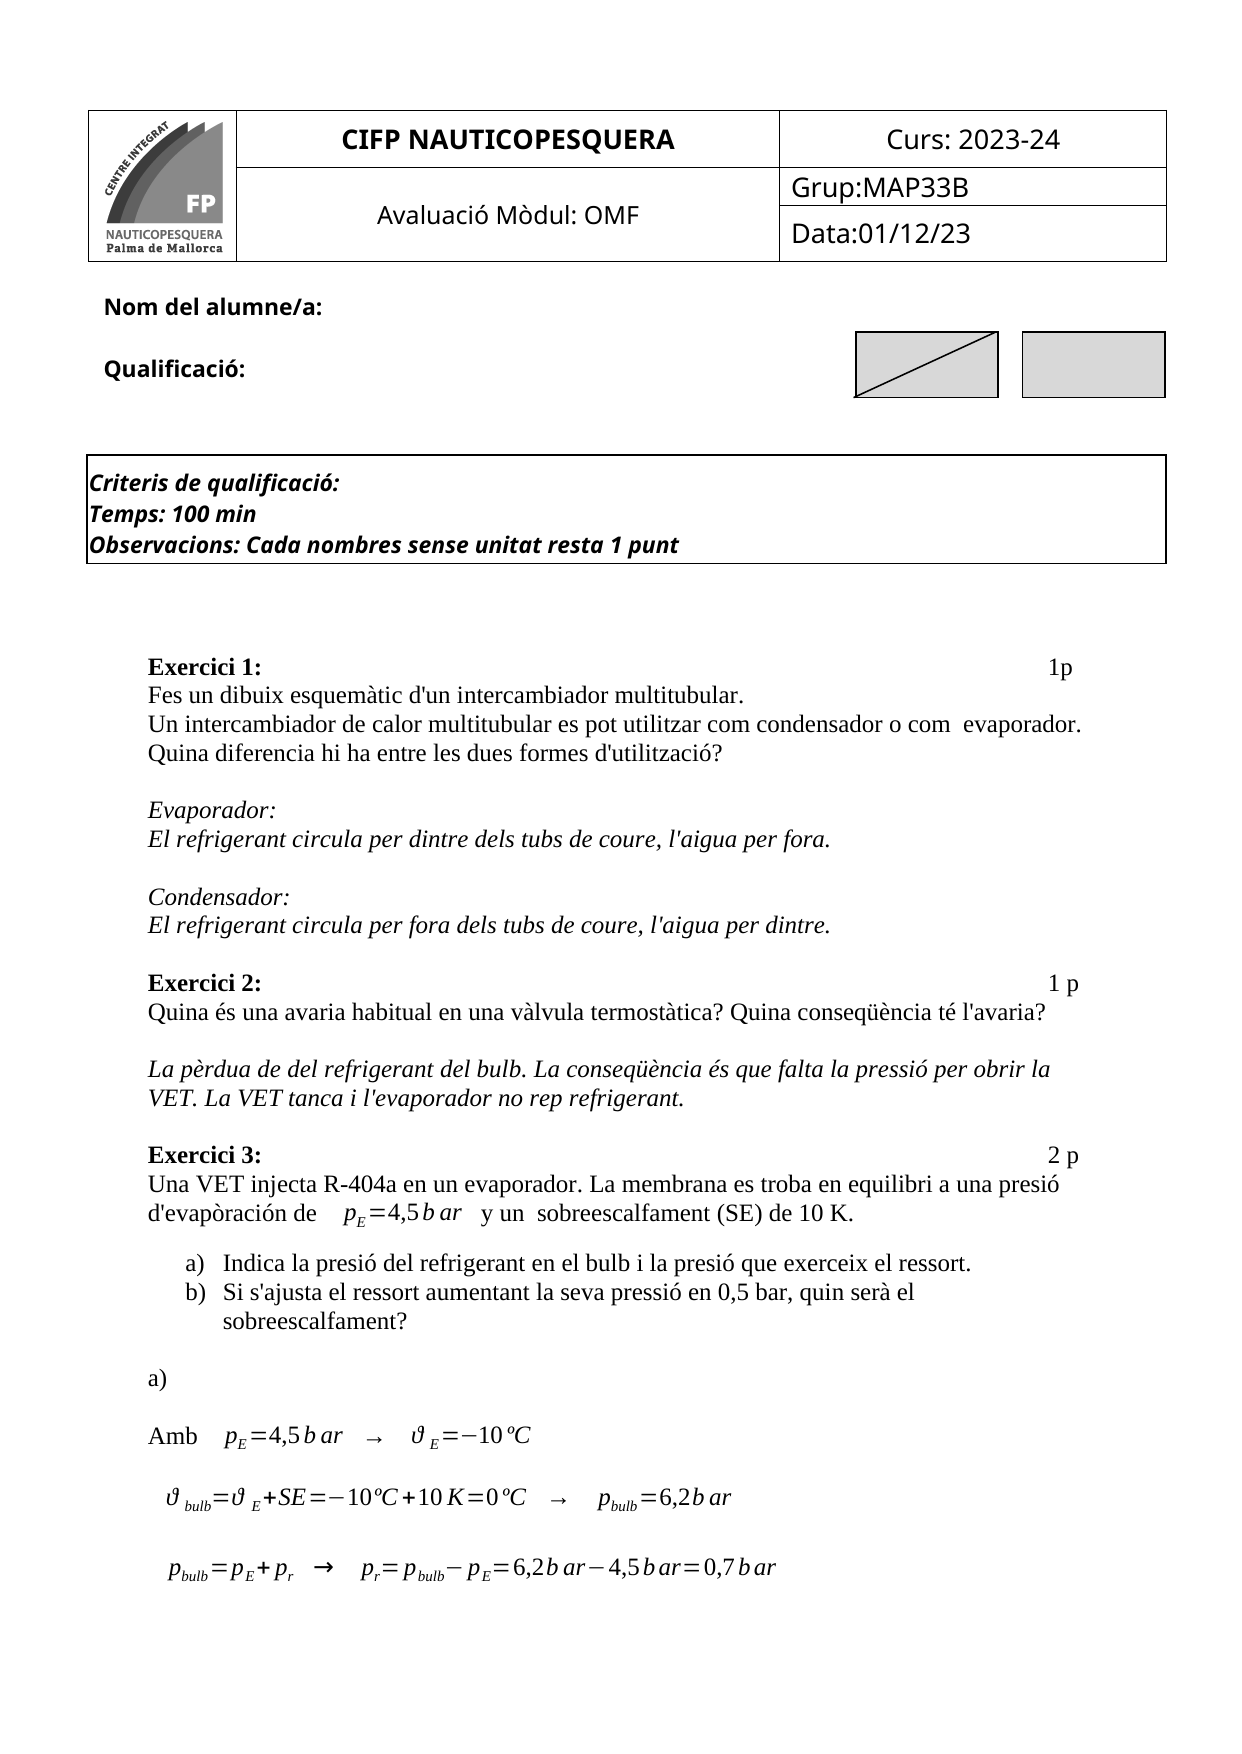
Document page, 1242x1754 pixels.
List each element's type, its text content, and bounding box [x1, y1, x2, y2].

picture [100, 111, 229, 260]
text Evaporador: [148, 795, 1094, 824]
text Un intercambiador de calor multitubular es pot utilitzar com condensador o com evaporador. [148, 709, 1094, 738]
text → [148, 1482, 1094, 1514]
text Amb → [148, 1421, 1094, 1453]
text Quina és una avaria habitual en una vàlvula termostàtica? Quina conseqüència té l'avaria? [148, 997, 1094, 1025]
text Nom del alumne/a: [103, 290, 1094, 322]
text Exercici 2: 1 p [148, 968, 1094, 997]
text → [148, 1549, 1094, 1584]
text [999, 353, 1022, 384]
list Indica la presió del refrigerant en el bulb i la presió que exerceix el ressort. [185, 1248, 1094, 1277]
text El refrigerant circula per fora dels tubs de coure, l'aigua per dintre. [148, 910, 1094, 939]
text La pèrdua de del refrigerant del bulb. La conseqüència és que falta la pressió per obrir la VET. La VET tanca i l'evaporador no rep refrigerant. [148, 1054, 1094, 1112]
list Si s'ajusta el ressort aumentant la seva pressió en 0,5 bar, quin serà el sobreescalfament? [185, 1277, 1094, 1334]
text Qualificació: [103, 353, 855, 384]
text Exercici 3: 2 p Una VET injecta R-404a en un evaporador. La membrana es troba en equilibri a una presió d'evapòración de y un sobreescalfament (SE) de 10 K. [148, 1140, 1094, 1230]
text Criteris de qualificació: [89, 467, 1094, 498]
text Condensador: [148, 882, 1094, 910]
text El refrigerant circula per dintre dels tubs de coure, l'aigua per fora. [148, 824, 1094, 853]
text Quina diferencia hi ha entre les dues formes d'utilització? [148, 738, 1094, 767]
text a) [148, 1363, 1094, 1392]
text Observacions: Cada nombres sense unitat resta 1 punt [89, 529, 1094, 560]
text Exercici 1: 1p [148, 652, 1094, 680]
text Fes un dibuix esquemàtic d'un intercambiador multitubular. [148, 680, 1094, 709]
text Temps: 100 min [89, 498, 1094, 529]
